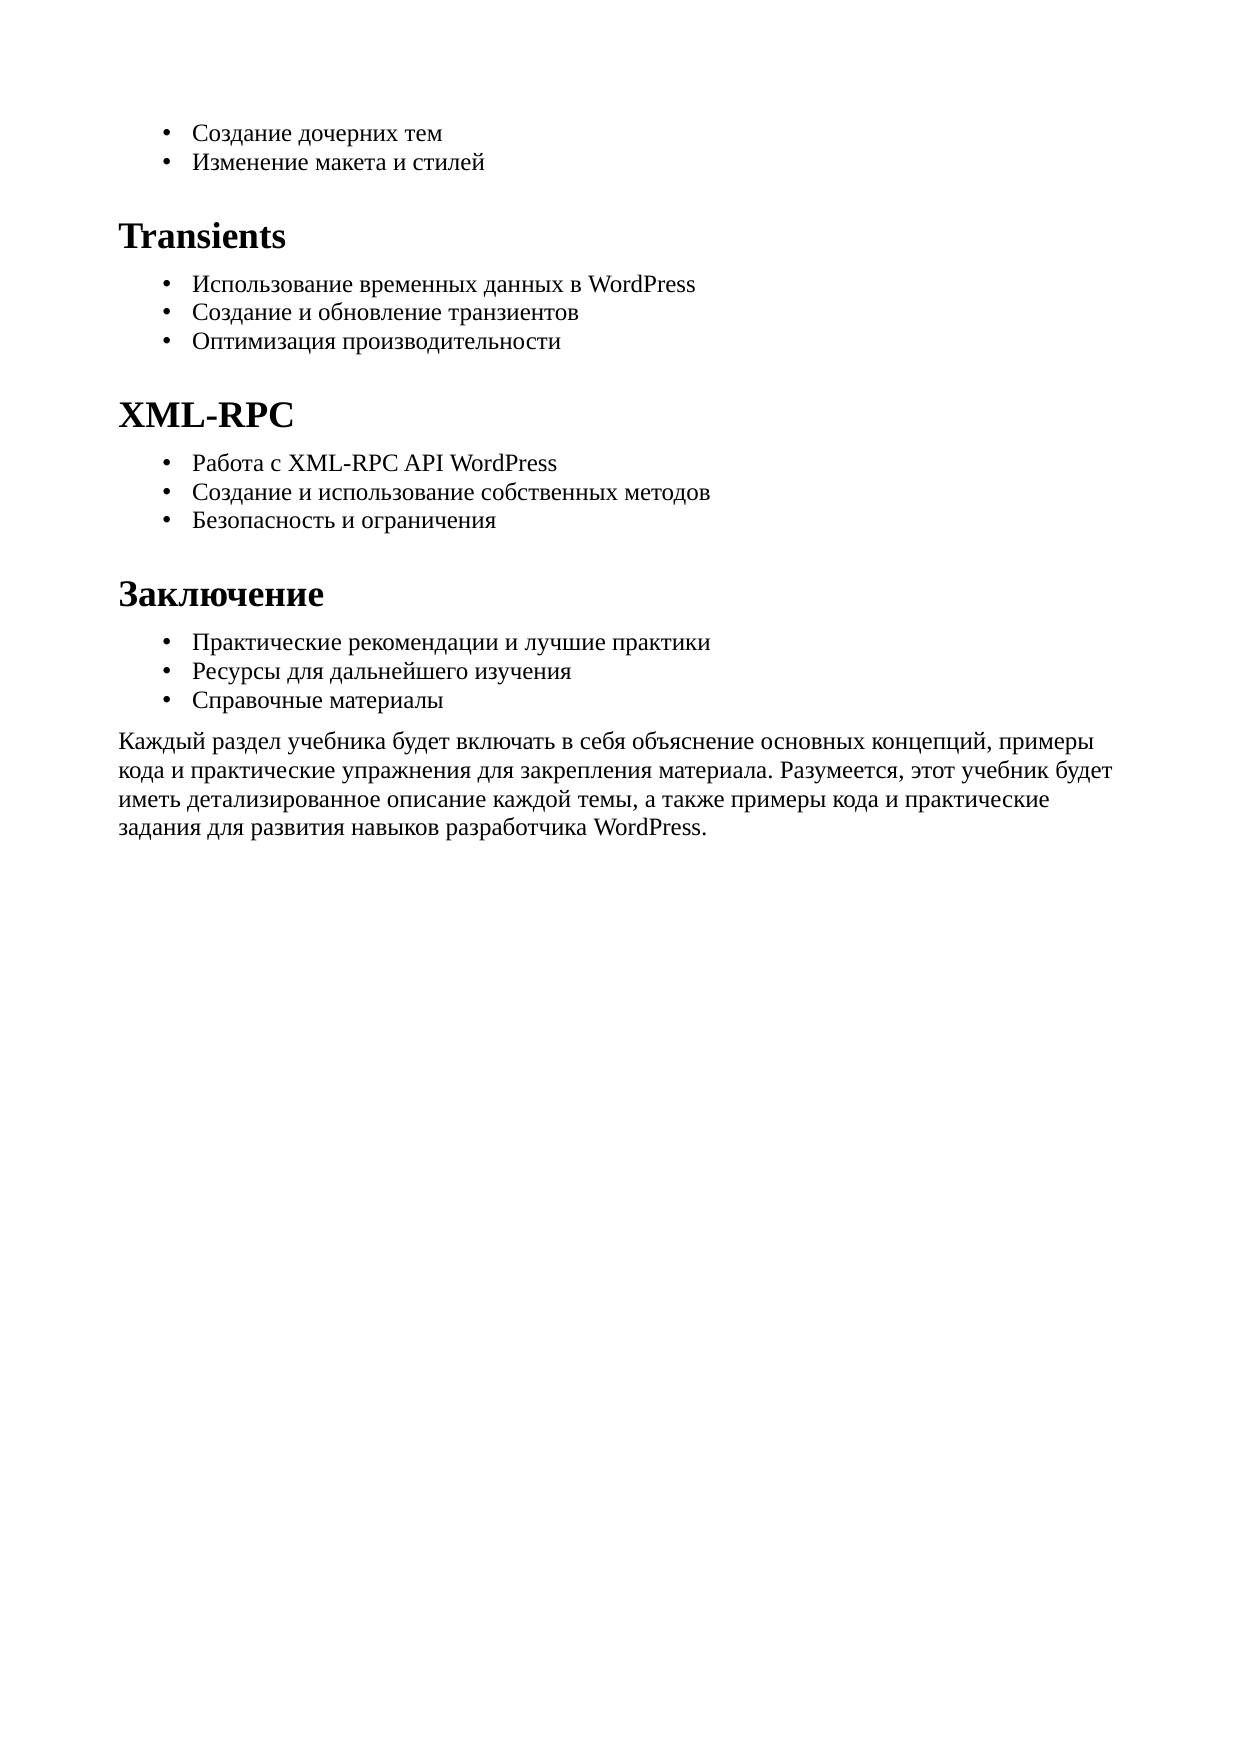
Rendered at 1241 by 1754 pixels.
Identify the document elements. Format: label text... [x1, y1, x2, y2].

list Справочные материалы [162, 685, 1122, 714]
list Работа с XML-RPC API WordPress [162, 448, 1122, 477]
list Практические рекомендации и лучшие практики [162, 627, 1122, 656]
list Безопасность и ограничения [162, 506, 1122, 534]
list Создание и использование собственных методов [162, 477, 1122, 506]
list Использование временных данных в WordPress [162, 269, 1122, 297]
subtitle XML-RPC [118, 392, 1122, 436]
list Ресурсы для дальнейшего изучения [162, 656, 1122, 685]
list Оптимизация производительности [162, 326, 1122, 355]
list Изменение макета и стилей [162, 147, 1122, 176]
text Каждый раздел учебника будет включать в себя объяснение основных концепций, примеры кода и практические упражнения для закрепления материала. Разумеется, этот учебник будет иметь детализированное описание каждой темы, а также примеры кода и практические задания для развития навыков разработчика WordPress. [118, 726, 1122, 841]
subtitle Заключение [118, 572, 1122, 615]
list Создание и обновление транзиентов [162, 297, 1122, 326]
list Создание дочерних тем [162, 118, 1122, 147]
subtitle Transients [118, 213, 1122, 256]
